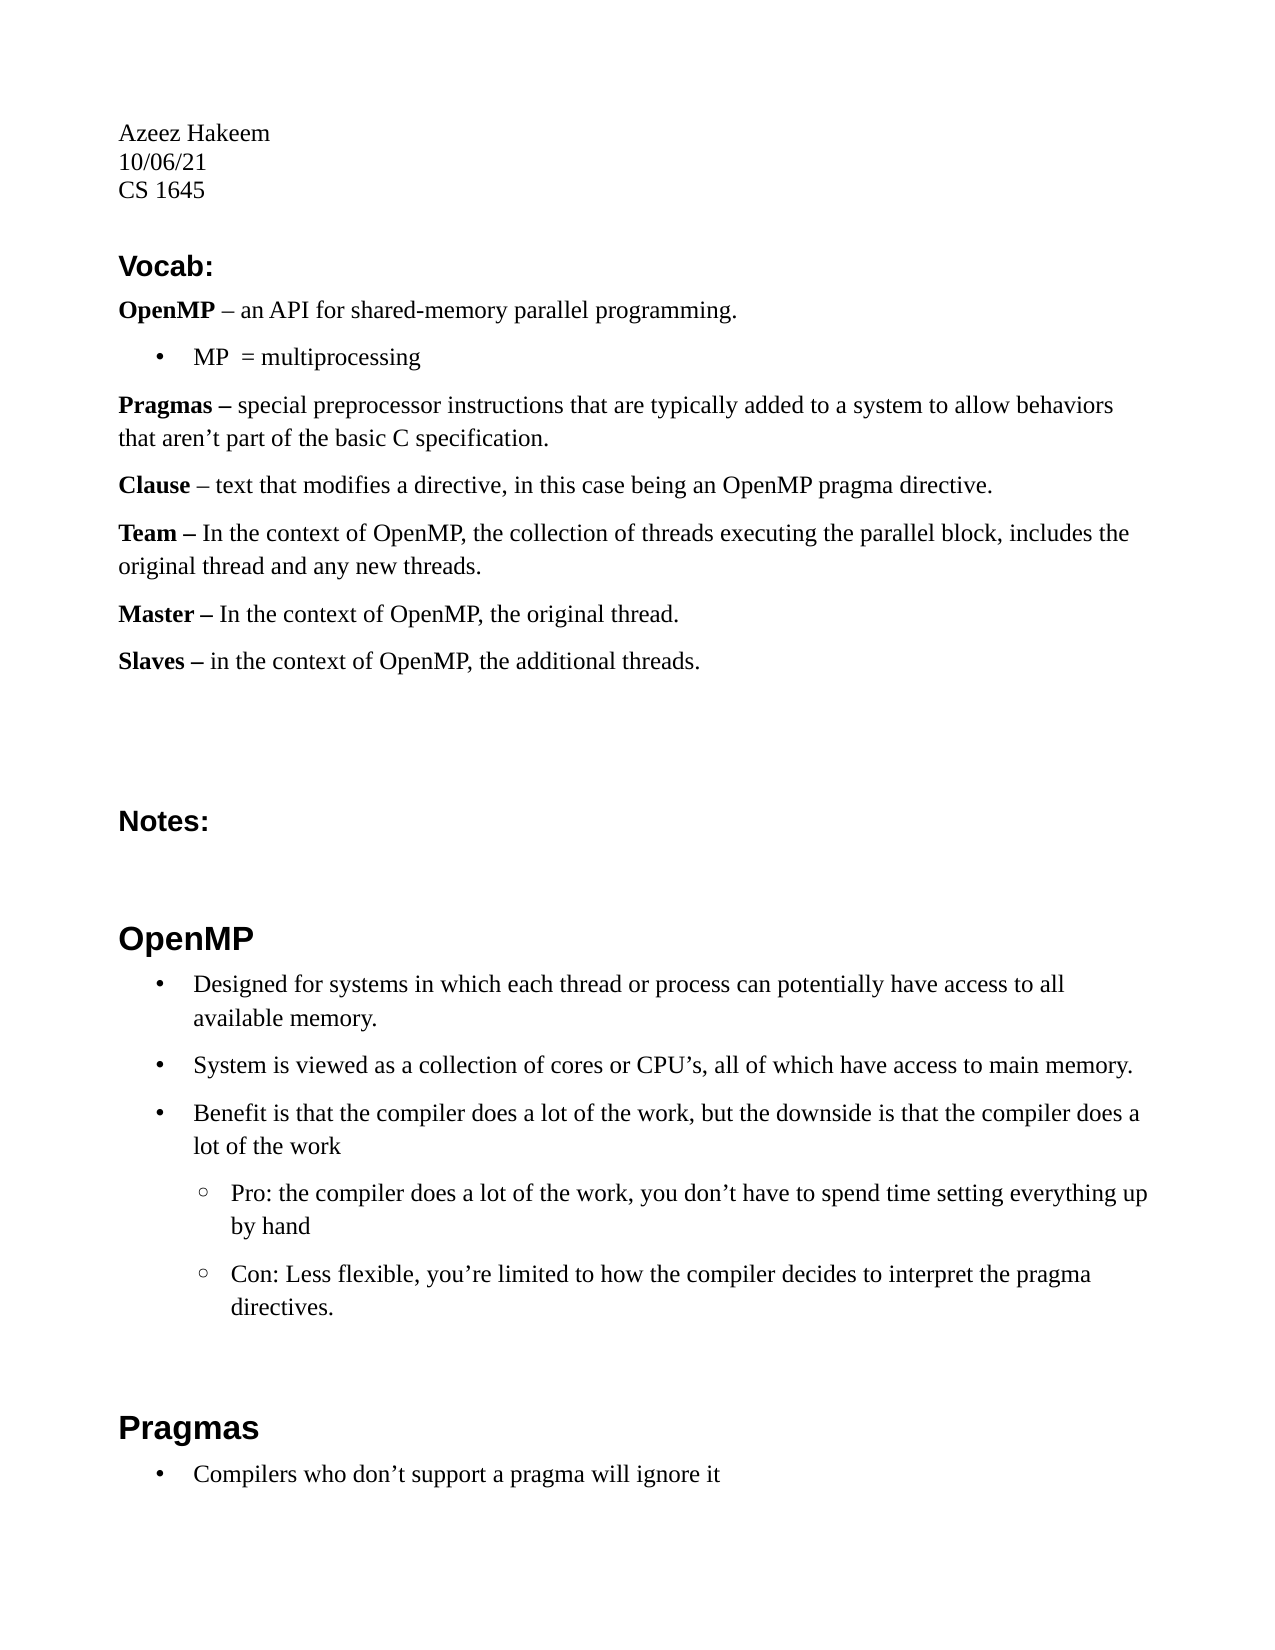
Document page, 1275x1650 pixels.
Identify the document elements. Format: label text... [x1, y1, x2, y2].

list Benefit is that the compiler does a lot of the work, but the downside is that the compiler does a lot of the work [156, 1098, 1157, 1159]
text Team – In the context of OpenMP, the collection of threads executing the parallel block, includes the original thread and any new threads. [118, 518, 1157, 580]
subtitle Vocab: [118, 248, 1157, 282]
text Pragmas – special preprocessor instructions that are typically added to a system to allow behaviors that aren’t part of the basic C specification. [118, 390, 1157, 452]
list MP = multiprocessing [156, 342, 1157, 371]
text Master – In the context of OpenMP, the original thread. [118, 599, 1157, 627]
list Designed for systems in which each thread or process can potentially have access to all available memory. [156, 969, 1157, 1031]
list Con: Less flexible, you’re limited to how the compiler decides to interpret the pragma directives. [193, 1259, 1157, 1321]
text Slaves – in the context of OpenMP, the additional threads. [118, 646, 1157, 675]
subtitle Pragmas [118, 1408, 1157, 1447]
list Compilers who don’t support a pragma will ignore it [156, 1459, 1157, 1488]
subtitle Notes: [118, 804, 1157, 837]
subtitle OpenMP [118, 918, 1157, 957]
text Clause – text that modifies a directive, in this case being an OpenMP pragma directive. [118, 471, 1157, 499]
text OpenMP – an API for shared-memory parallel programming. [118, 295, 1157, 323]
list Pro: the compiler does a lot of the work, you don’t have to spend time setting everything up by hand [193, 1178, 1157, 1240]
list System is viewed as a collection of cores or CPU’s, all of which have access to main memory. [156, 1050, 1157, 1079]
